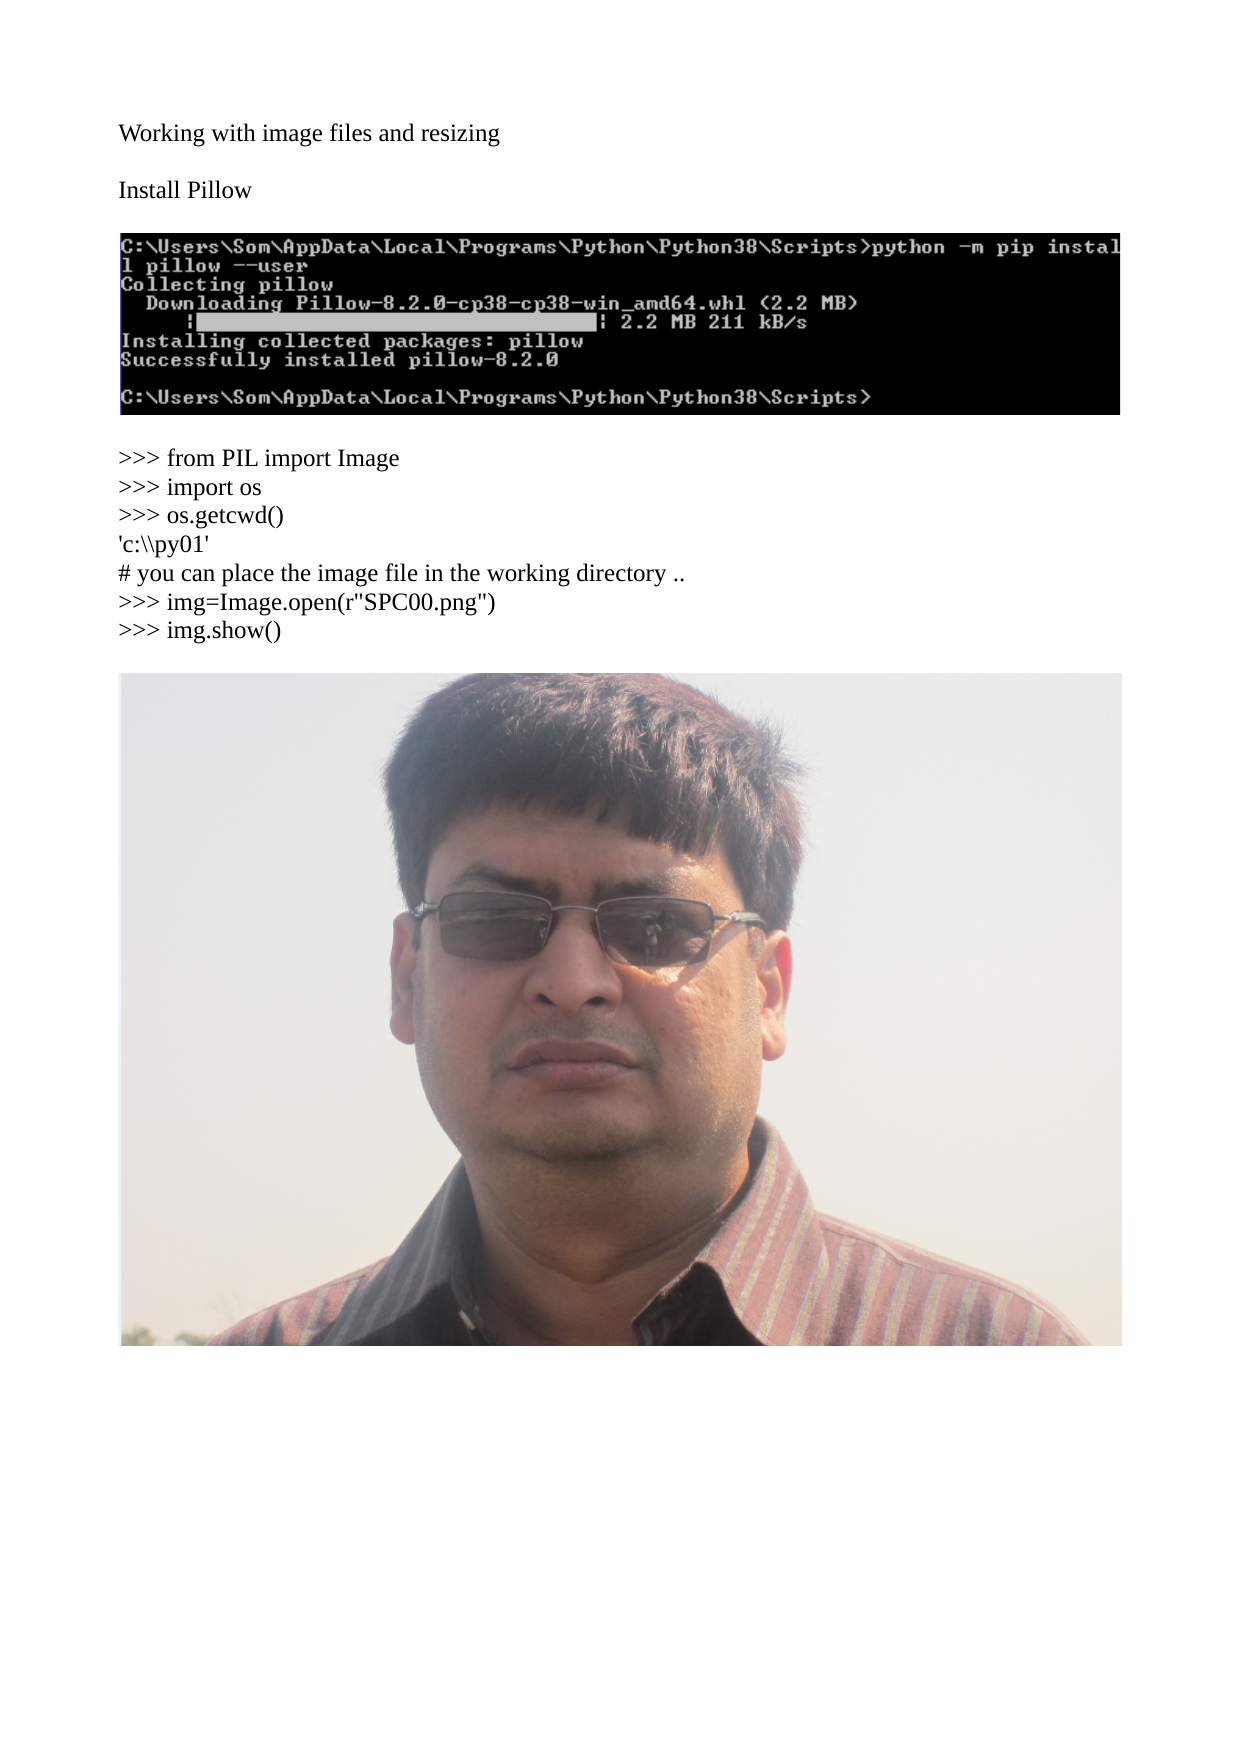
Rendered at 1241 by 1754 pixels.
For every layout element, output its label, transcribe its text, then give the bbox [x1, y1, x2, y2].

text >>> os.getcwd() [118, 501, 1122, 529]
text >>> import os [118, 472, 1122, 501]
text >>> from PIL import Image [118, 443, 1122, 472]
picture [120, 233, 1121, 415]
text >>> img.show() [118, 616, 1122, 644]
picture [118, 673, 1123, 1346]
text >>> img=Image.open(r"SPC00.png") [118, 587, 1122, 616]
text # you can place the image file in the working directory .. [118, 558, 1122, 587]
text Install Pillow [118, 176, 1122, 204]
text 'c:\\py01' [118, 529, 1122, 558]
text Working with image files and resizing [118, 118, 1122, 147]
